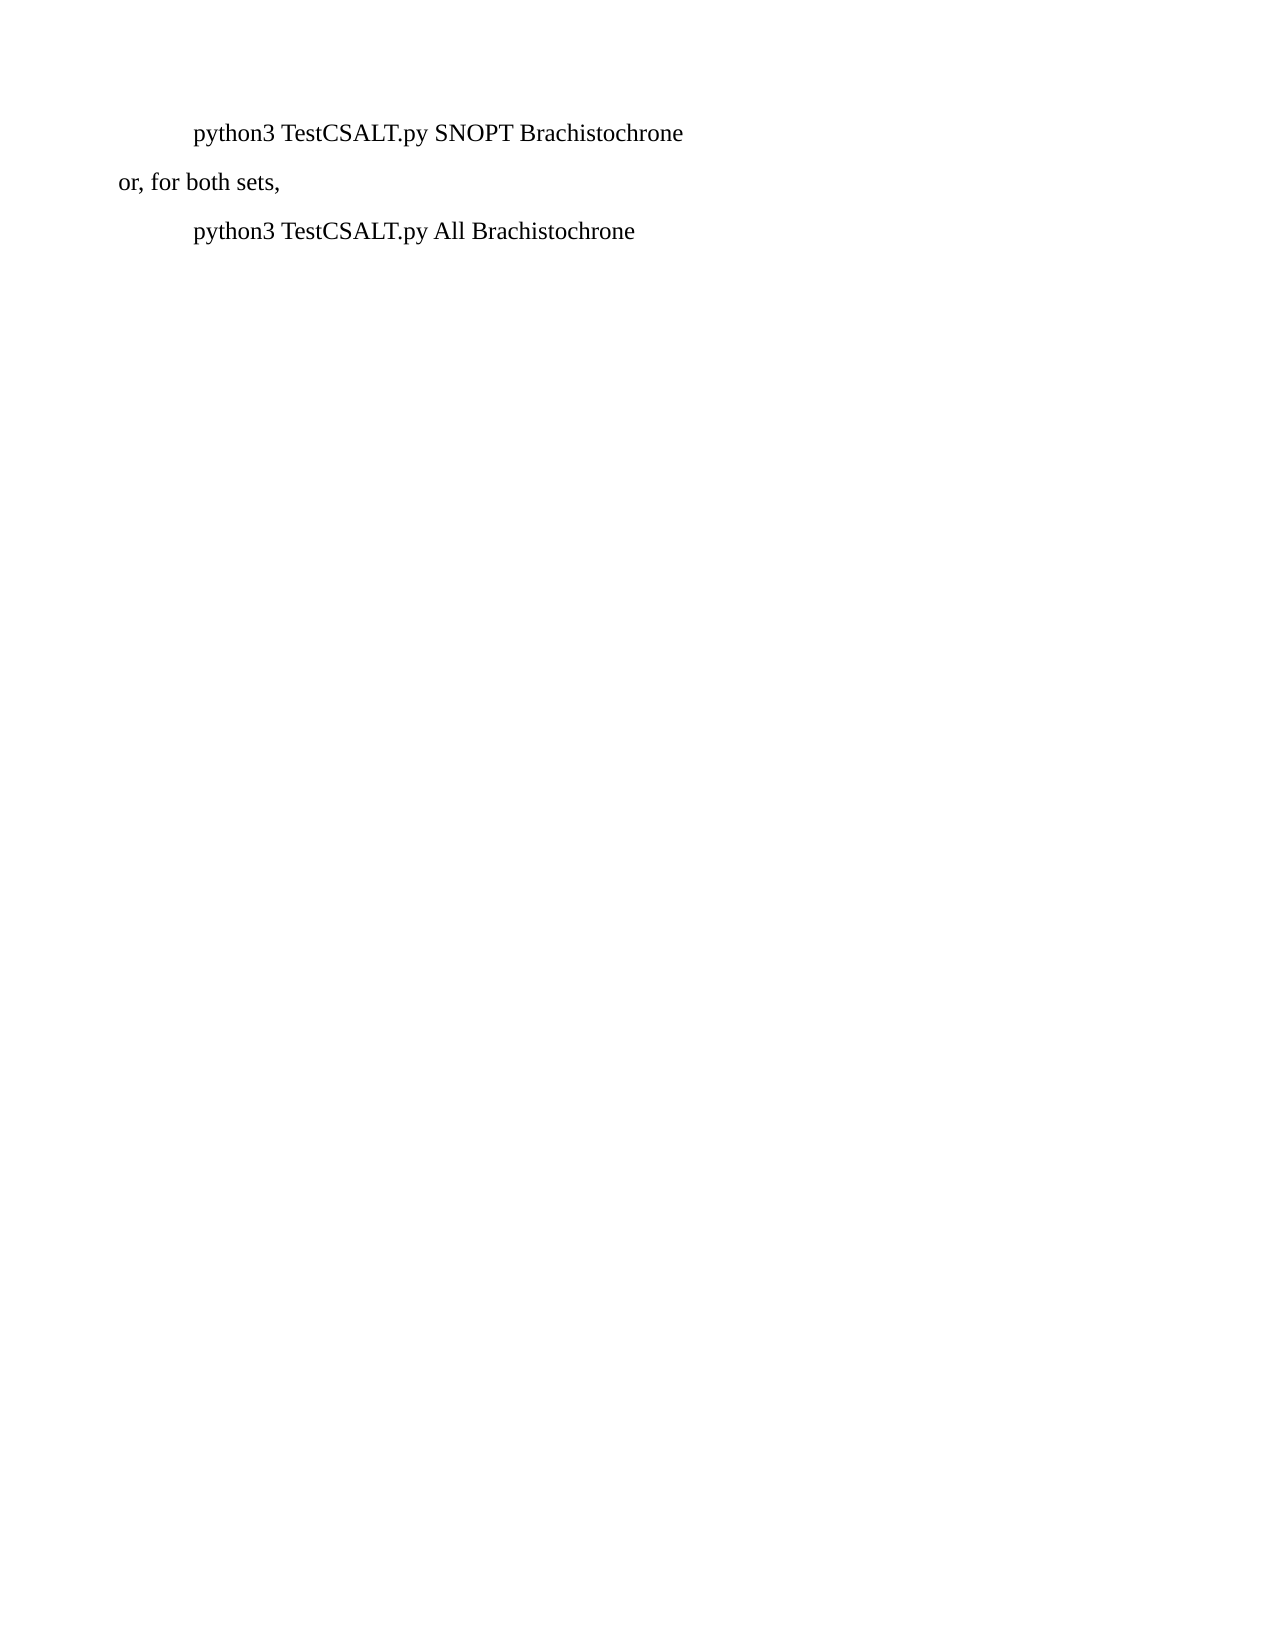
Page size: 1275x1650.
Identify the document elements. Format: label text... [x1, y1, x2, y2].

text or, for both sets, [118, 167, 1157, 196]
list python3 TestCSALT.py All Brachistochrone [156, 216, 1157, 245]
list python3 TestCSALT.py SNOPT Brachistochrone [156, 118, 1157, 147]
